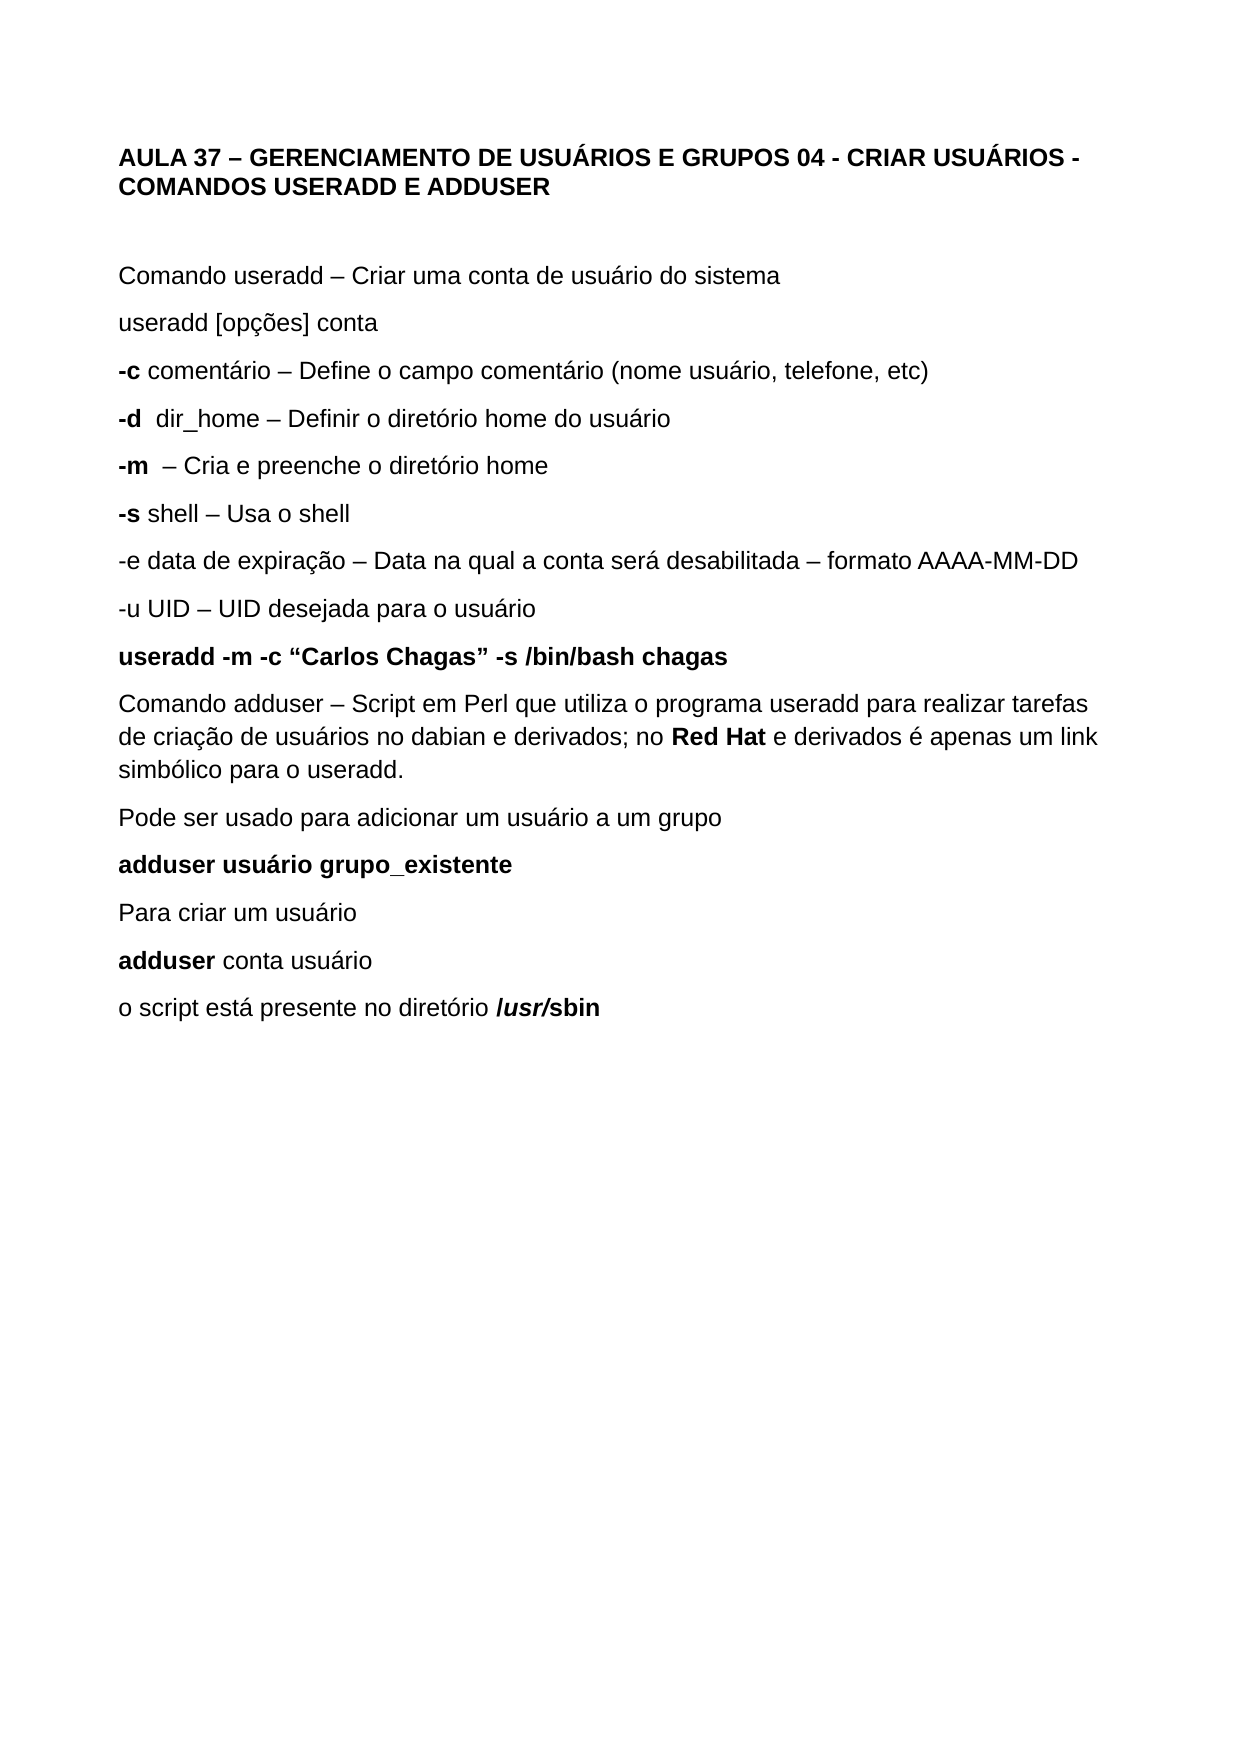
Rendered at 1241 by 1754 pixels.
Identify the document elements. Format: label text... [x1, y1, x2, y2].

text adduser conta usuário [118, 946, 1122, 974]
text Comando useradd – Criar uma conta de usuário do sistema [118, 261, 1122, 289]
text -s shell – Usa o shell [118, 499, 1122, 527]
text -m – Cria e preenche o diretório home [118, 451, 1122, 480]
text -e data de expiração – Data na qual a conta será desabilitada – formato AAAA-MM-DD [118, 546, 1122, 575]
text o script está presente no diretório /usr/sbin [118, 993, 1122, 1022]
text Comando adduser – Script em Perl que utiliza o programa useradd para realizar tarefas de criação de usuários no dabian e derivados; no Red Hat e derivados é apenas um link simbólico para o useradd. [118, 689, 1122, 784]
subtitle AULA 37 – GERENCIAMENTO DE USUÁRIOS E GRUPOS 04 - CRIAR USUÁRIOS - COMANDOS USERADD E ADDUSER [118, 143, 1122, 201]
text Para criar um usuário [118, 898, 1122, 927]
text -c comentário – Define o campo comentário (nome usuário, telefone, etc) [118, 356, 1122, 385]
text useradd -m -c “Carlos Chagas” -s /bin/bash chagas [118, 642, 1122, 670]
text adduser usuário grupo_existente [118, 850, 1122, 879]
text useradd [opções] conta [118, 308, 1122, 337]
text Pode ser usado para adicionar um usuário a um grupo [118, 803, 1122, 832]
text -u UID – UID desejada para o usuário [118, 594, 1122, 623]
text -d dir_home – Definir o diretório home do usuário [118, 403, 1122, 432]
